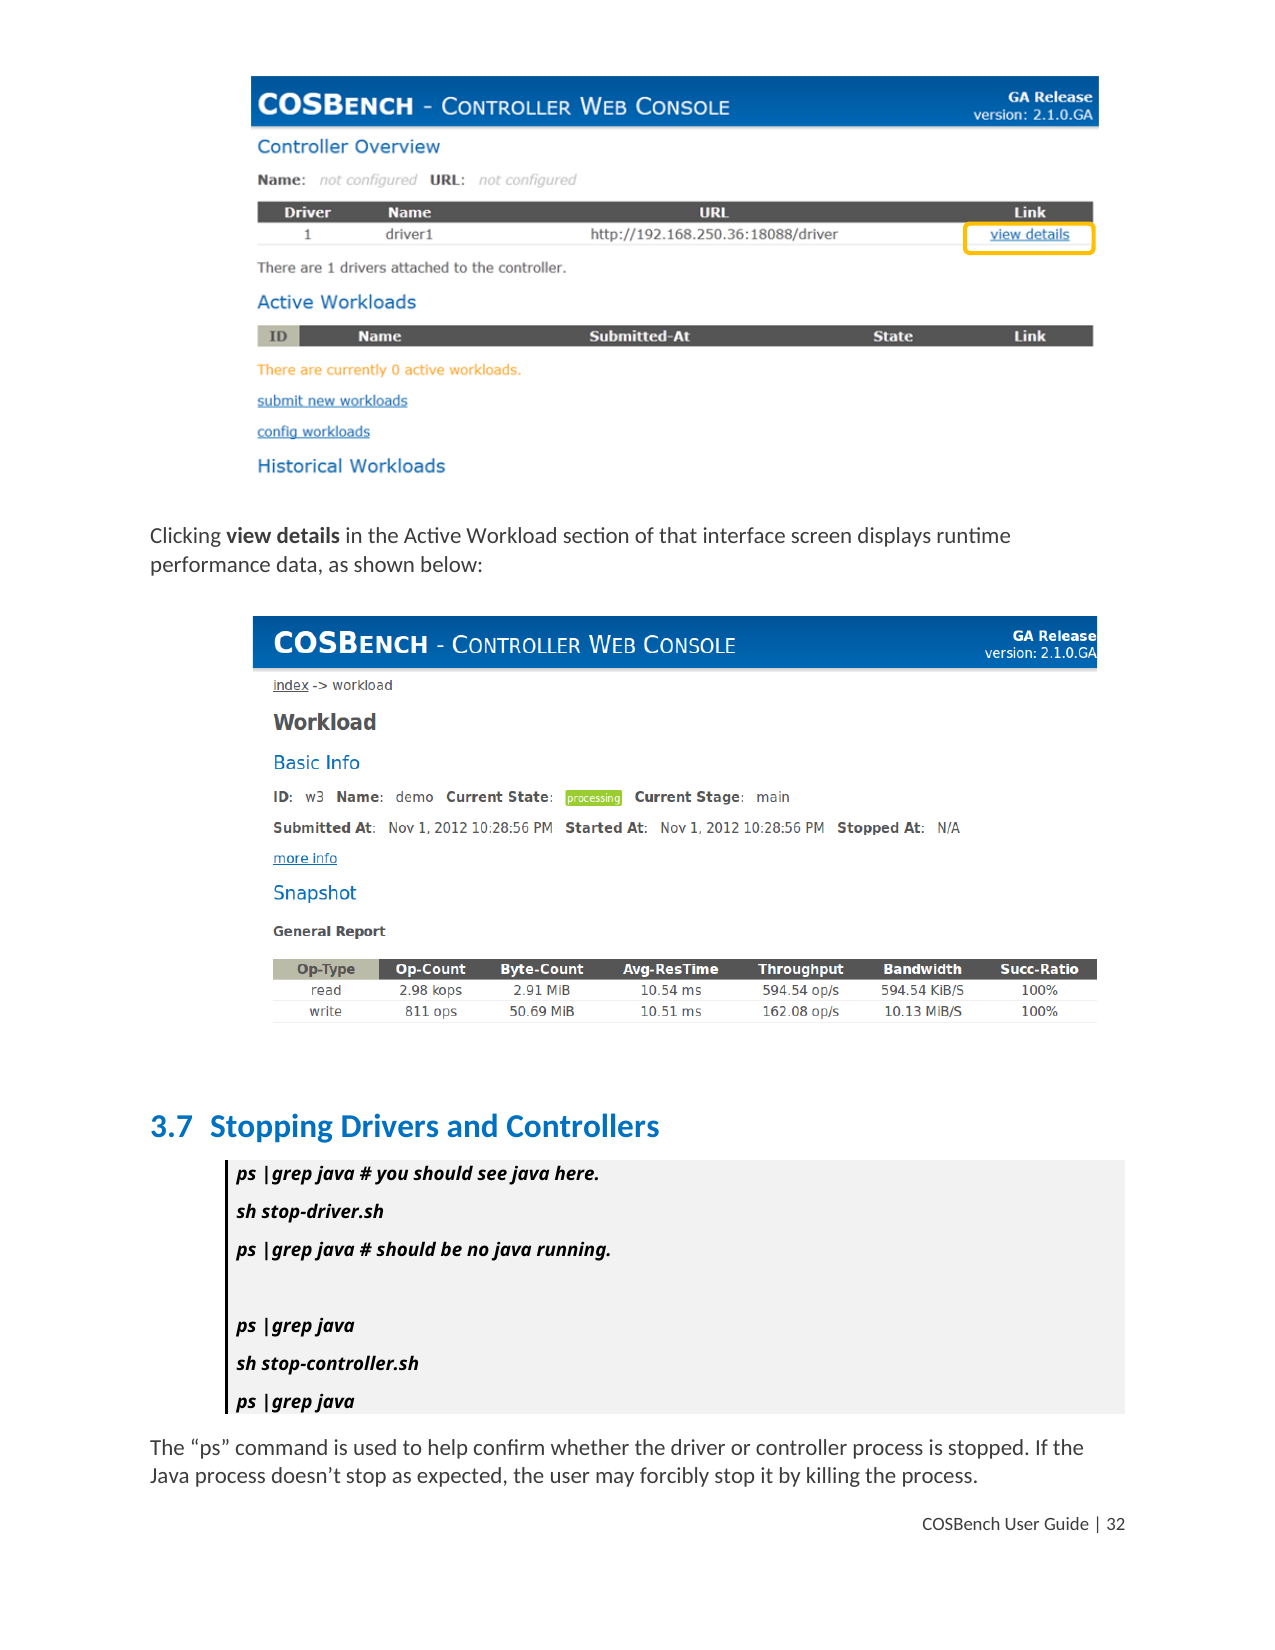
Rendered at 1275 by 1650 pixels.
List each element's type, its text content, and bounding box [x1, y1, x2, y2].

picture [252, 616, 1098, 1030]
text ps |grep java [357, 1388, 1125, 1414]
text ps |grep java # should be no java running. [614, 1236, 1125, 1262]
text sh stop-driver.sh [391, 1198, 1125, 1224]
text sh stop-controller.sh [426, 1350, 1125, 1376]
subtitle Stopping Drivers and Controllers [150, 1105, 1125, 1146]
text ps |grep java # you should see java here. [607, 1160, 1125, 1186]
picture [249, 75, 1101, 483]
text Clicking view details in the Active Workload section of that interface screen displays runtime performance data, as shown below: [150, 521, 1125, 578]
text The “ps” command is used to help confirm whether the driver or controller process is stopped. If the Java process doesn’t stop as expected, the user may forcibly stop it by killing the process. [150, 1433, 1125, 1490]
text ps |grep java [357, 1312, 1125, 1338]
